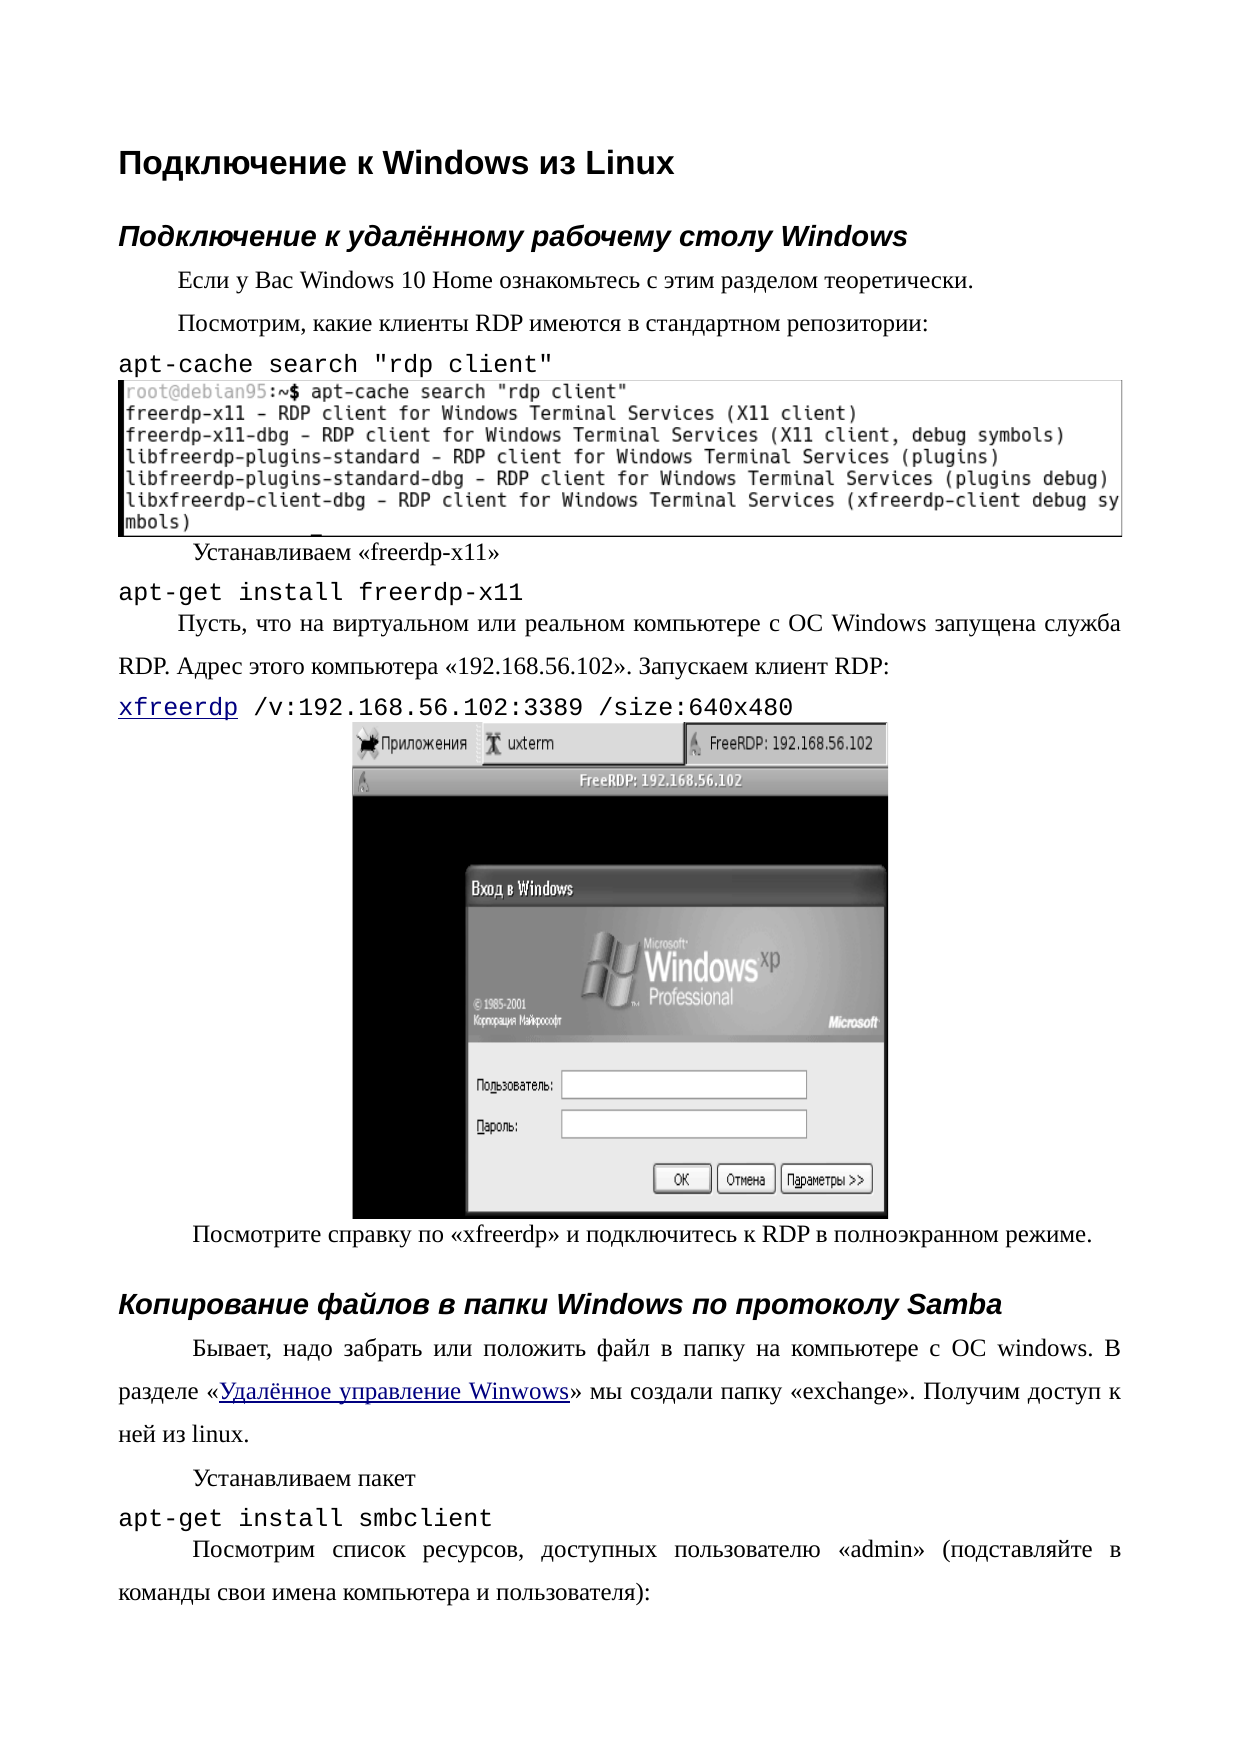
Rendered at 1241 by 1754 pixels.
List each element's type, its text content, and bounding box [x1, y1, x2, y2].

subtitle Подключение к Windows из Linux [118, 143, 1122, 182]
text Посмотрите справку по «xfreerdp» и подключитесь к RDP в полноэкранном режиме. [118, 1219, 1122, 1248]
text xfreerdp /v:192.168.56.102:3389 /size:640x480 [118, 694, 1122, 723]
picture [352, 722, 889, 1219]
text apt-get install smbclient [118, 1506, 1122, 1534]
subtitle Копирование файлов в папки Windows по протоколу Samba [118, 1287, 1122, 1321]
text Устанавливаем пакет [118, 1463, 1122, 1491]
text Пусть, что на виртуальном или реальном компьютере с ОС Windows запущена служба RDP. Адрес этого компьютера «192.168.56.102». Запускаем клиент RDP: [118, 608, 1122, 680]
text Бывает, надо забрать или положить файл в папку на компьютере с ОС windows. В разделе «Удалённое управление Winwows» мы создали папку «exchange». Получим доступ к ней из linux. [118, 1333, 1122, 1448]
text Устанавливаем «freerdp-x11» [118, 537, 1122, 565]
picture [118, 380, 1123, 537]
text Если у Вас Windows 10 Home ознакомьтесь с этим разделом теоретически. [118, 265, 1122, 294]
subtitle Подключение к удалённому рабочему столу Windows [118, 219, 1122, 253]
text Посмотрим список ресурсов, доступных пользователю «admin» (подставляйте в команды свои имена компьютера и пользователя): [118, 1534, 1122, 1606]
text Посмотрим, какие клиенты RDP имеются в стандартном репозитории: [118, 308, 1122, 337]
text apt-cache search "rdp client" [118, 352, 1122, 380]
text apt-get install freerdp-x11 [118, 580, 1122, 608]
